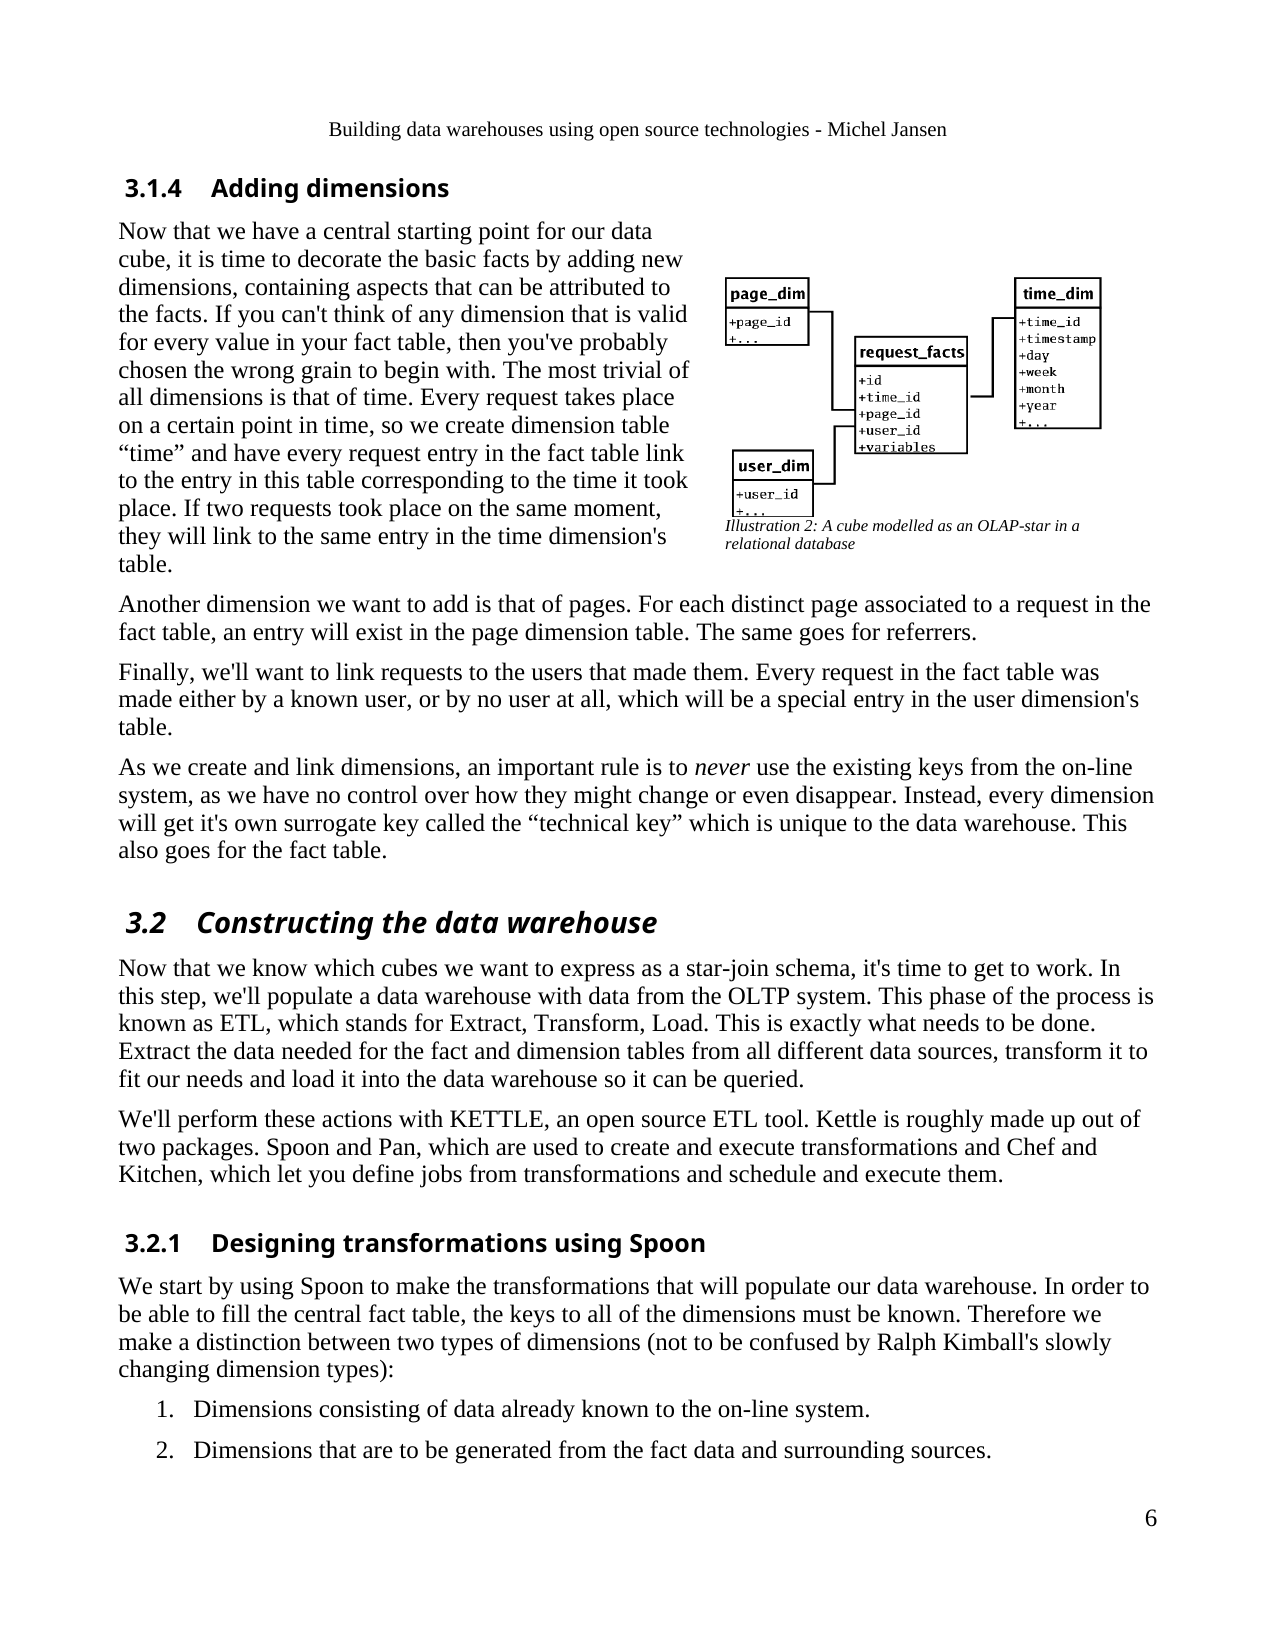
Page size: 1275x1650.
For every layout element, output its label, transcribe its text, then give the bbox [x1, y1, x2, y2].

list Dimensions that are to be generated from the fact data and surrounding sources. [156, 1436, 1157, 1463]
text We start by using Spoon to make the transformations that will populate our data warehouse. In order to be able to fill the central fact table, the keys to all of the dimensions must be known. Therefore we make a distinction between two types of dimensions (not to be confused by Ralph Kimball's slowly changing dimension types): [118, 1272, 1157, 1383]
text Finally, we'll want to link requests to the users that made them. Every request in the fact table was made either by a known user, or by no user at all, which will be a special entry in the user dimension's table. [118, 658, 1157, 741]
text Another dimension we want to add is that of pages. For each distinct page associated to a request in the fact table, an entry will exist in the page dimension table. The same goes for referrers. [118, 590, 1157, 645]
text Now that we know which cubes we want to express as a star-join schema, it's time to get to work. In this step, we'll populate a data warehouse with data from the OLTP system. This phase of the process is known as ETL, which stands for Extract, Transform, Load. This is exactly what needs to be done. Extract the data needed for the fact and dimension tables from all different data sources, transform it to fit our needs and load it into the data warehouse so it can be queried. [118, 954, 1157, 1093]
text As we create and link dimensions, an important rule is to never use the existing keys from the on-line system, as we have no control over how they might change or even disappear. Instead, every dimension will get it's own surrogate key called the “technical key” which is unique to the data warehouse. This also goes for the fact table. [118, 753, 1157, 864]
subtitle Adding dimensions [118, 171, 1157, 205]
text We'll perform these actions with KETTLE, an open source ETL tool. Kettle is roughly made up out of two packages. Spoon and Pan, which are used to create and execute transformations and Chef and Kitchen, which let you define jobs from transformations and schedule and execute them. [118, 1105, 1157, 1188]
subtitle Constructing the data warehouse [118, 902, 1157, 942]
list Dimensions consisting of data already known to the on-line system. [156, 1396, 1157, 1423]
text Now that we have a central starting point for our data cube, it is time to decorate the basic facts by adding new dimensions, containing aspects that can be attributed to the facts. If you can't think of any dimension that is valid for every value in your fact table, then you've probably chosen the wrong grain to begin with. The most trivial of all dimensions is that of time. Every request takes place on a certain point in time, so we create dimension table “time” and have every request entry in the fact table link to the entry in this table corresponding to the time it took place. If two requests took place on the same moment, they will link to the same entry in the time dimension's table. [118, 217, 1157, 577]
subtitle Designing transformations using Spoon [118, 1226, 1157, 1260]
text Illustration 2: A cube modelled as an OLAP-star in a relational database [725, 517, 1127, 553]
